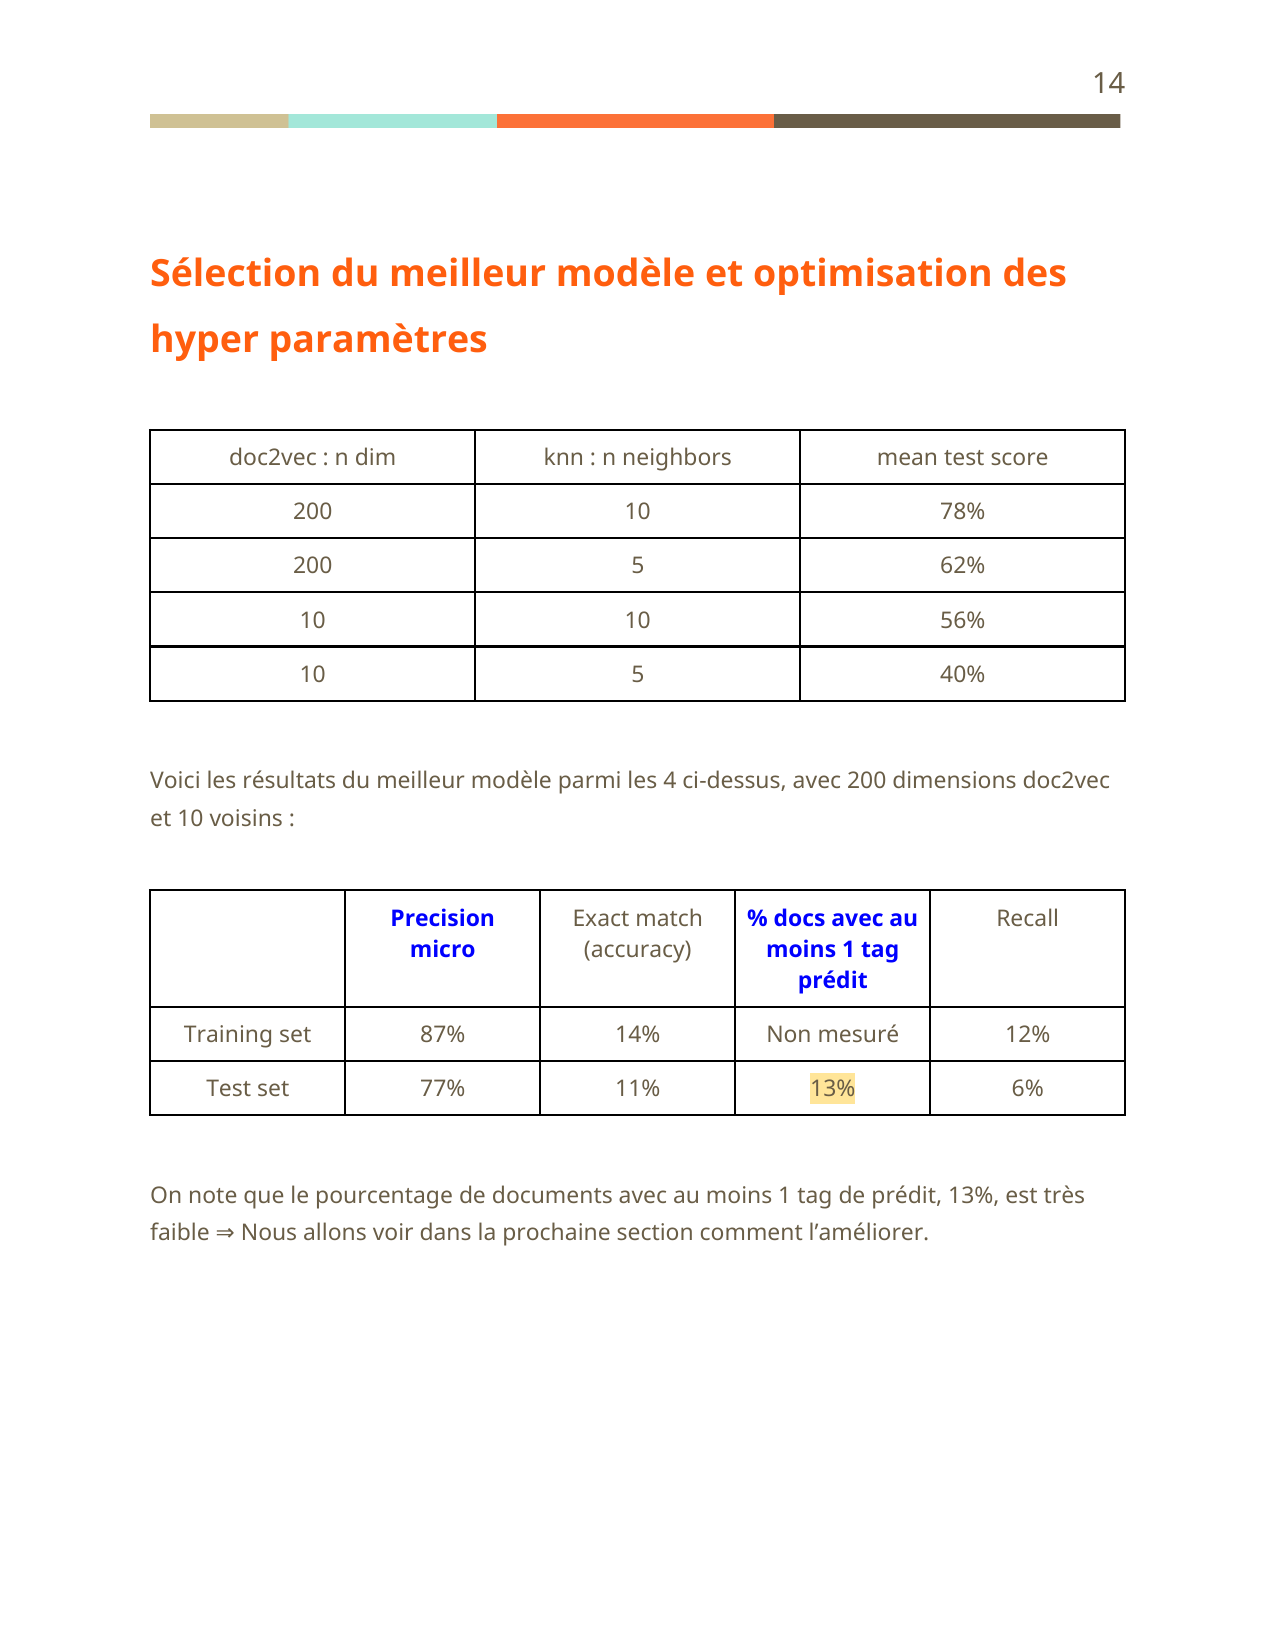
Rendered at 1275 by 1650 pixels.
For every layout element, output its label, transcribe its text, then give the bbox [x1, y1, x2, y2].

table_header % docs avec au moins 1 tag prédit [736, 891, 929, 1006]
table_cell 200 [151, 539, 474, 591]
picture [150, 114, 1121, 128]
table_cell 10 [151, 593, 474, 645]
table_cell 12% [931, 1008, 1124, 1060]
table_cell Test set [151, 1062, 344, 1114]
table_header Exact match (accuracy) [541, 891, 734, 1006]
table_cell 62% [801, 539, 1124, 591]
table_cell 200 [151, 485, 474, 537]
table_cell Non mesuré [736, 1008, 929, 1060]
text On note que le pourcentage de documents avec au moins 1 tag de prédit, 13%, est très faible ⇒ Nous allons voir dans la prochaine section comment l’améliorer. [150, 1179, 1125, 1247]
table_header Recall [931, 891, 1124, 1006]
table_cell 6% [931, 1062, 1124, 1114]
table_cell 5 [476, 539, 799, 591]
table_cell 13% [736, 1062, 929, 1114]
table_cell 87% [346, 1008, 539, 1060]
table_header mean test score [801, 431, 1124, 483]
table_header [151, 891, 344, 1006]
table_cell 14% [541, 1008, 734, 1060]
table_header Precision micro [346, 891, 539, 1006]
subtitle Sélection du meilleur modèle et optimisation des hyper paramètres [150, 246, 1125, 363]
table_cell 11% [541, 1062, 734, 1114]
table_header knn : n neighbors [476, 431, 799, 483]
table_cell 10 [151, 648, 474, 699]
table_cell 10 [476, 485, 799, 537]
table_cell 77% [346, 1062, 539, 1114]
table_cell 78% [801, 485, 1124, 537]
table_cell 56% [801, 593, 1124, 645]
table_cell 5 [476, 648, 799, 699]
text Voici les résultats du meilleur modèle parmi les 4 ci-dessus, avec 200 dimensions doc2vec et 10 voisins : [150, 764, 1125, 833]
table_cell 40% [801, 648, 1124, 699]
table_header doc2vec : n dim [151, 431, 474, 483]
table_cell Training set [151, 1008, 344, 1060]
table_cell 10 [476, 593, 799, 645]
